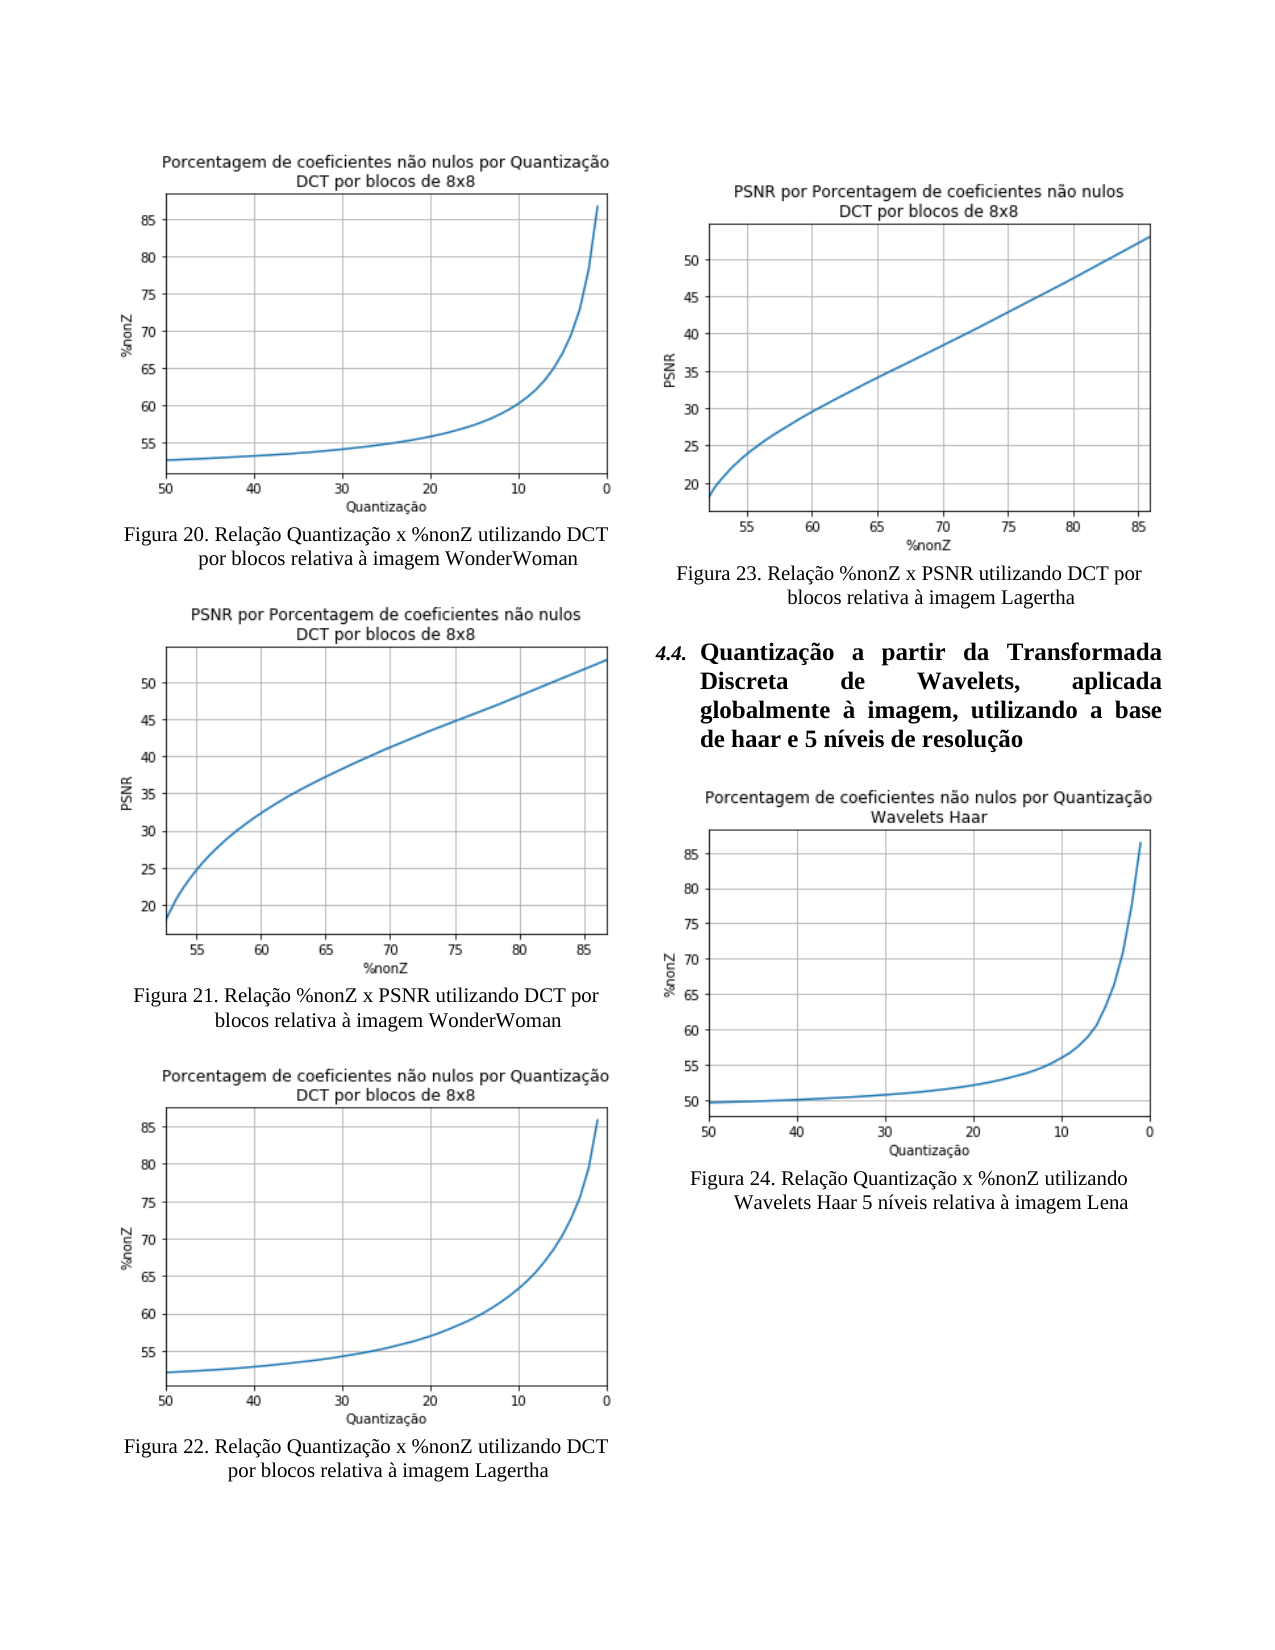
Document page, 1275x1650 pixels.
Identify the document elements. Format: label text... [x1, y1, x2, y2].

text Figura 20. Relação Quantização x %nonZ utilizando DCT por blocos relativa à imagem WonderWoman [112, 522, 619, 570]
picture [112, 1060, 620, 1434]
list Quantização a partir da Transformada Discreta de Wavelets, aplicada globalmente à imagem, utilizando a base de haar e 5 níveis de resolução [656, 637, 1162, 752]
picture [112, 598, 620, 984]
text Figura 23. Relação %nonZ x PSNR utilizando DCT por blocos relativa à imagem Lagertha [656, 561, 1162, 609]
picture [655, 781, 1163, 1166]
text Figura 22. Relação Quantização x %nonZ utilizando DCT por blocos relativa à imagem Lagertha [112, 1434, 619, 1482]
text Figura 21. Relação %nonZ x PSNR utilizando DCT por blocos relativa à imagem WonderWoman [112, 984, 619, 1032]
picture [655, 175, 1163, 561]
text Figura 24. Relação Quantização x %nonZ utilizando Wavelets Haar 5 níveis relativa à imagem Lena [656, 1166, 1162, 1214]
picture [112, 147, 620, 522]
